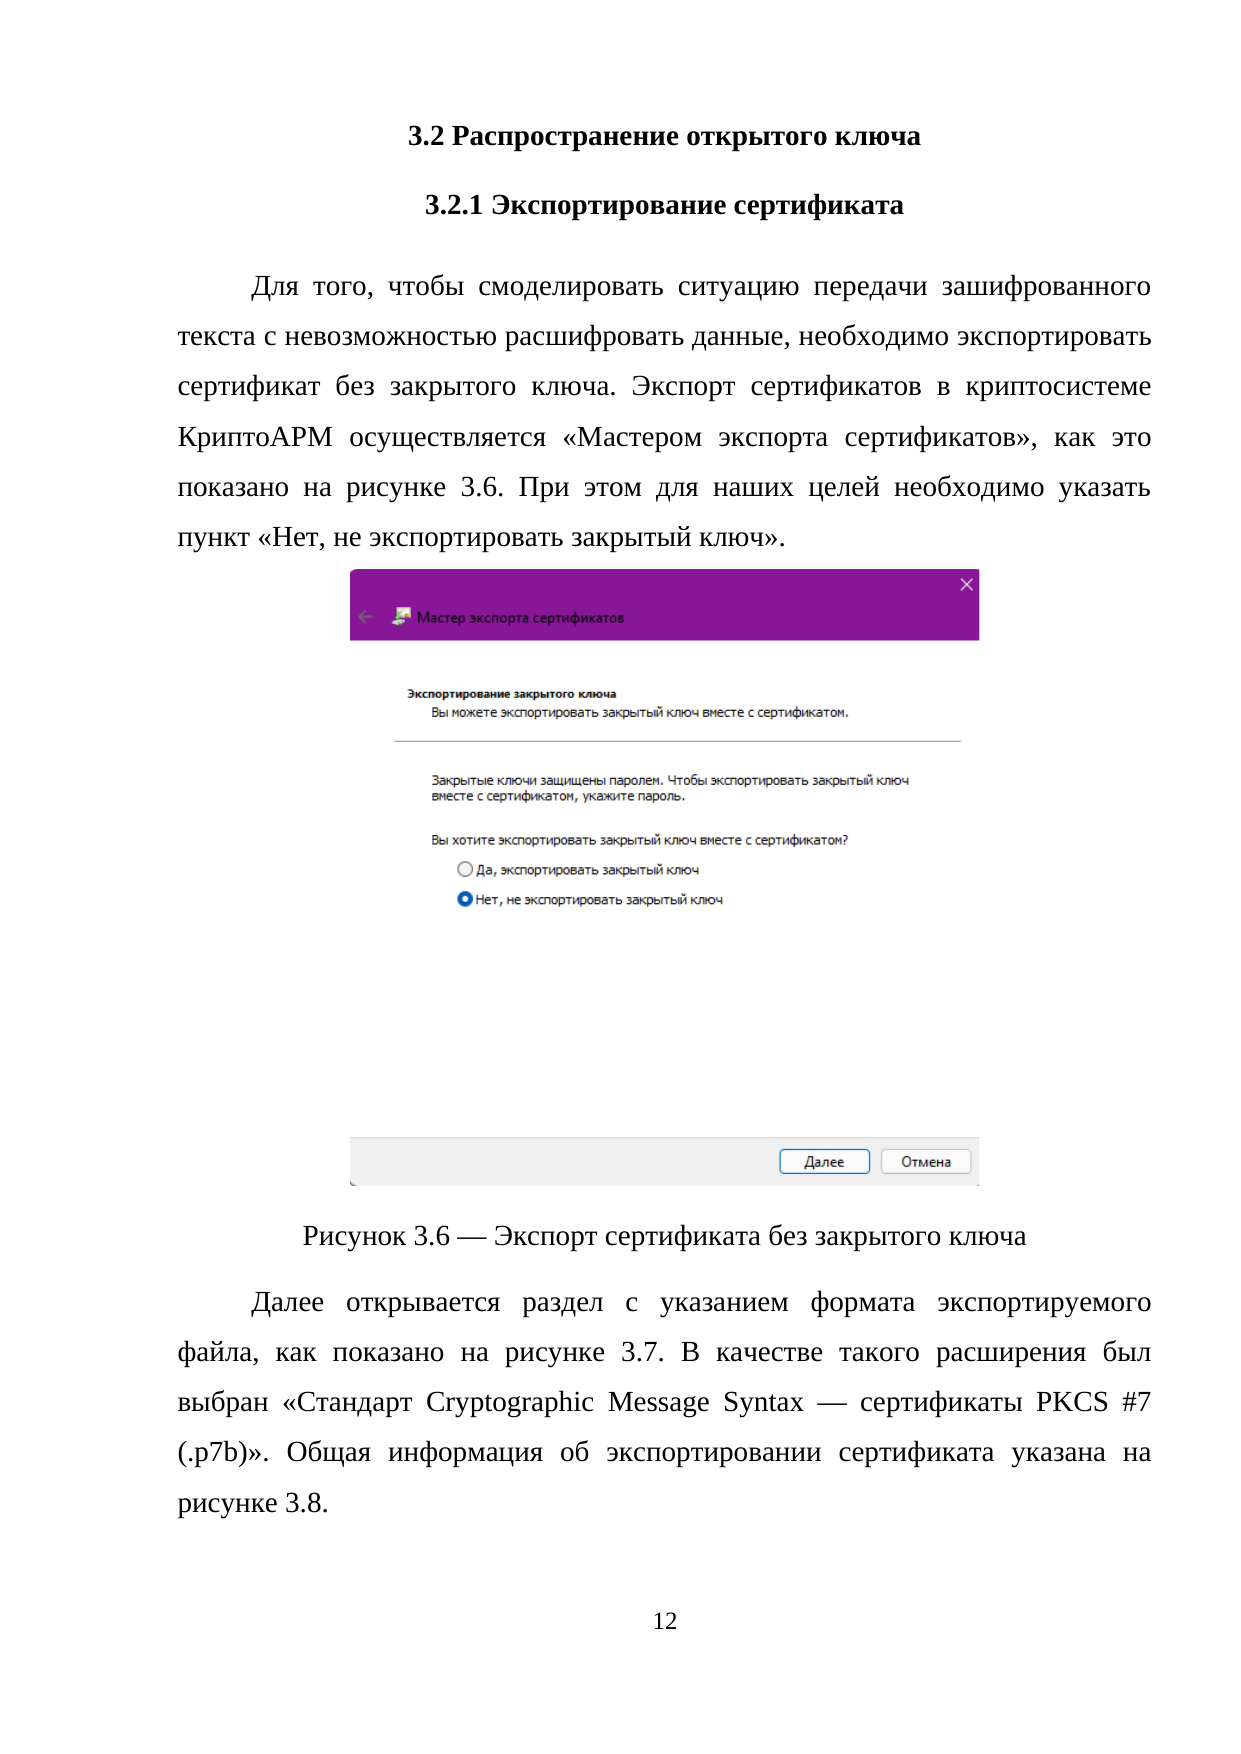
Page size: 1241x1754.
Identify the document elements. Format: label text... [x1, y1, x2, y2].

subtitle 3.2 Распространение открытого ключа [177, 118, 1152, 152]
text Далее открывается раздел с указанием формата экспортируемого файла, как показано на рисунке 3.7. В качестве такого расширения был выбран «Стандарт Cryptographic Message Syntax — сертификаты PKCS #7 (.p7b)». Общая информация об экспортировании сертификата указана на рисунке 3.8. [177, 1284, 1152, 1518]
text Для того, чтобы смоделировать ситуацию передачи зашифрованного текста с невозможностью расшифровать данные, необходимо экспортировать сертификат без закрытого ключа. Экспорт сертификатов в криптосистеме КриптоАРМ осуществляется «Мастером экспорта сертификатов», как это показано на рисунке 3.6. При этом для наших целей необходимо указать пункт «Нет, не экспортировать закрытый ключ». [177, 268, 1152, 553]
title Рисунок 3.6 — Экспорт сертификата без закрытого ключа [177, 570, 1152, 1252]
subtitle 3.2.1 Экспортирование сертификата [177, 187, 1152, 221]
